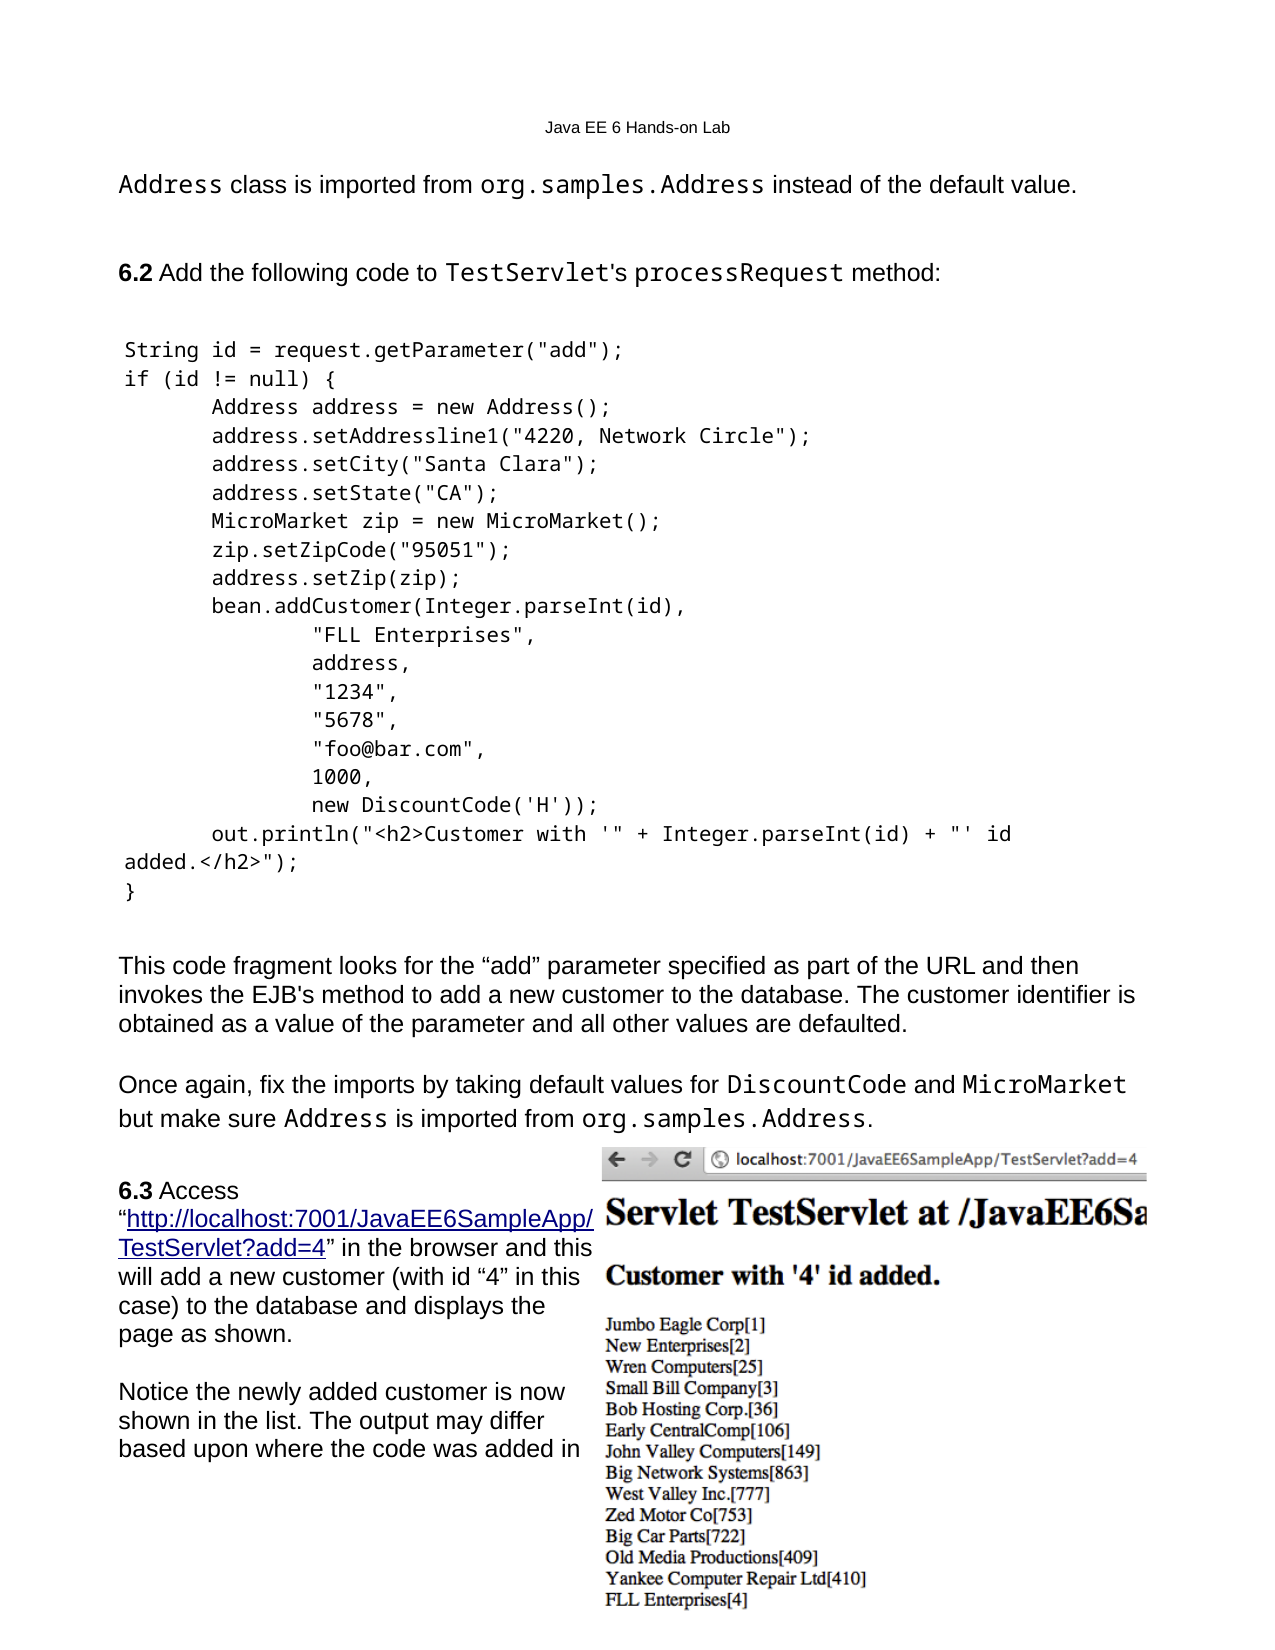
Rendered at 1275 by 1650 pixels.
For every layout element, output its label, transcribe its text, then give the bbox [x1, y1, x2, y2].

text This code fragment looks for the “add” parameter specified as part of the URL and then invokes the EJB's method to add a new customer to the database. The customer identifier is obtained as a value of the parameter and all other values are defaulted. Once again, fix the imports by taking default values for DiscountCode and MicroMarket but make sure Address is imported from org.samples.Address. [118, 951, 1157, 1134]
text 6.2 Add the following code to TestServlet's processRequest method: [118, 254, 1157, 317]
table_header String id = request.getParameter("add"); if (id != null) { Address address = new Address(); address.setAddressline1("4220, Network Circle"); address.setCity("Santa Clara"); address.setState("CA"); MicroMarket zip = new MicroMarket(); zip.setZipCode("95051"); address.setZip(zip); bean.addCustomer(Integer.parseInt(id), "FLL Enterprises", address, "1234", "5678", "foo@bar.com", 1000, new DiscountCode('H')); out.println("<h2>Customer with '" + Integer.parseInt(id) + "' id added.</h2>"); } [118, 330, 1157, 910]
text Address class is imported from org.samples.Address instead of the default value. [118, 167, 1157, 201]
text 6.3 Access “http://localhost:7001/JavaEE6SampleApp/TestServlet?add=4” in the browser and this will add a new customer (with id “4” in this case) to the database and displays the page as shown. Notice the newly added customer is now shown in the list. The output may differ based upon where the code was added in [118, 1147, 601, 1463]
picture [601, 1147, 1147, 1620]
